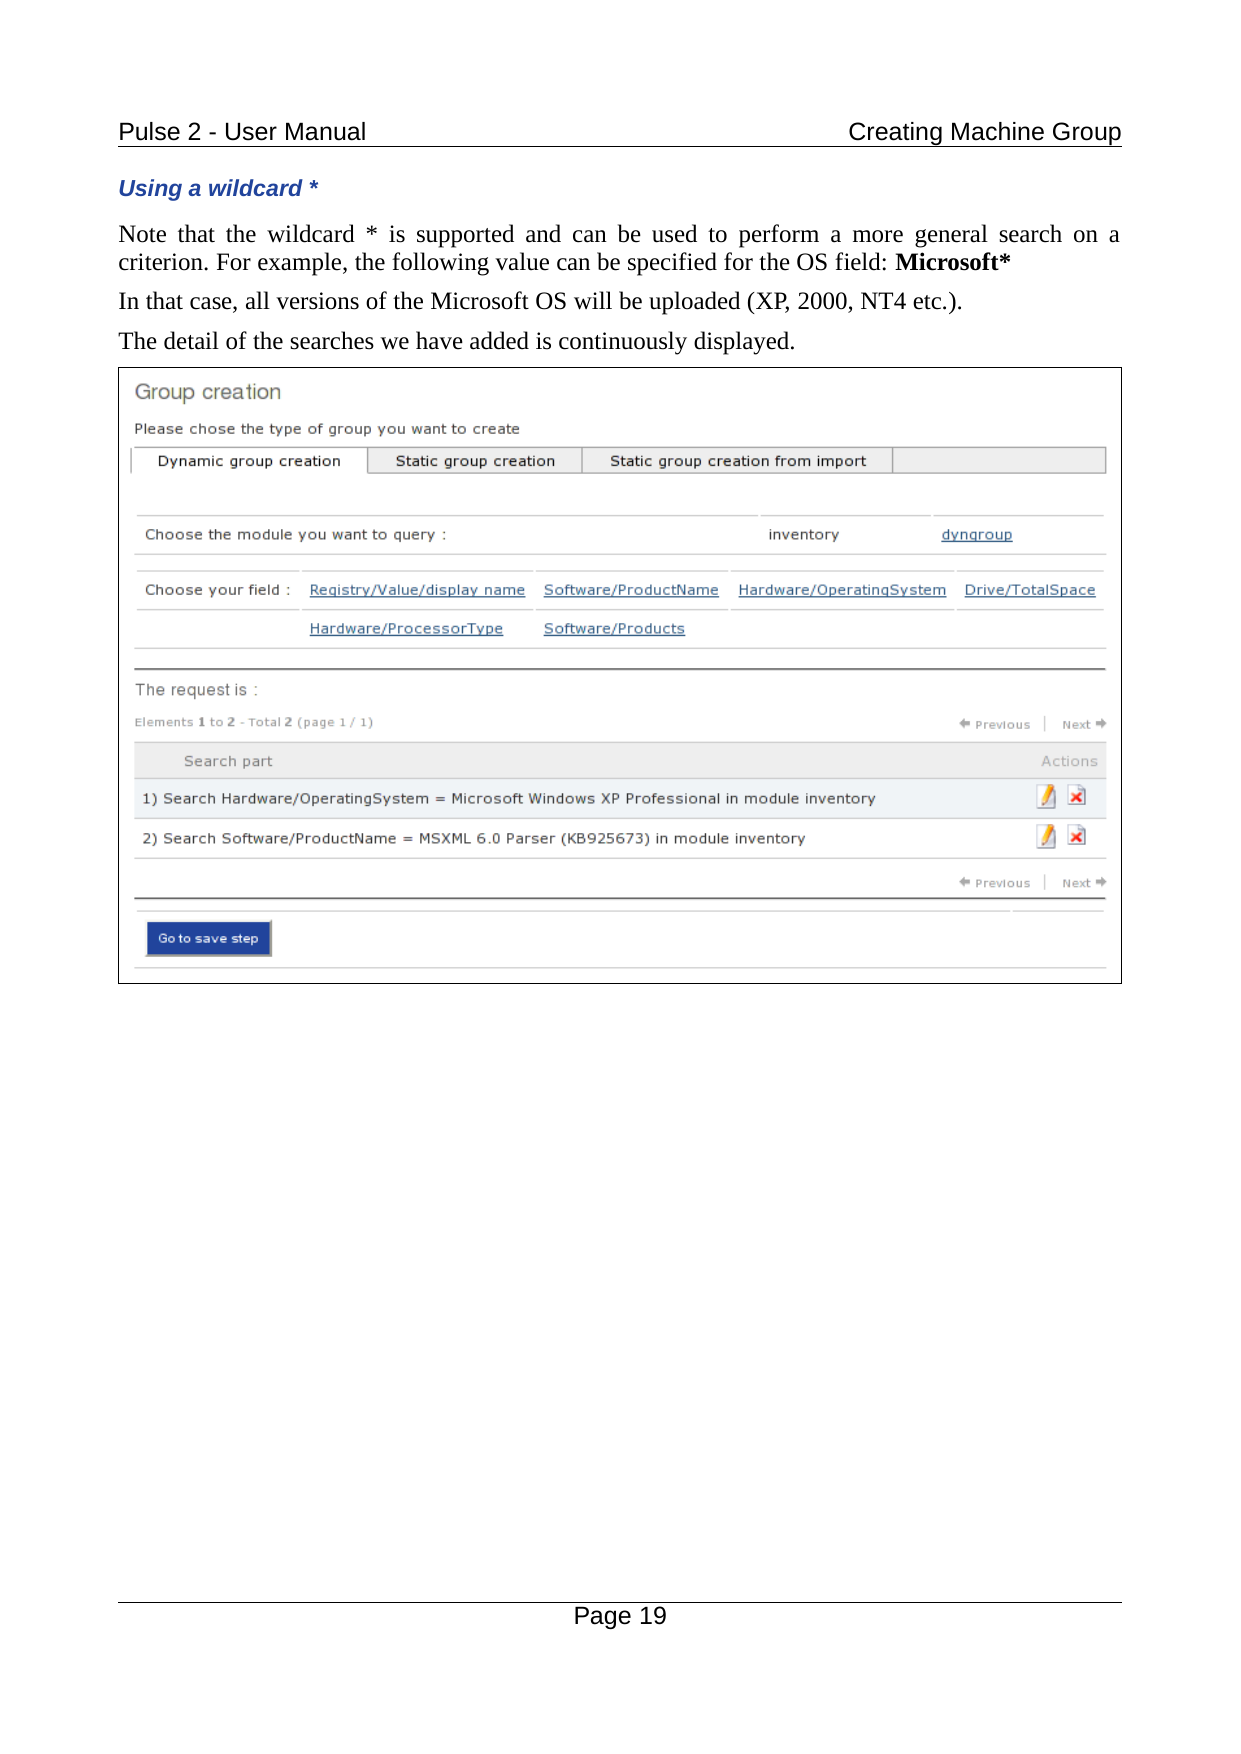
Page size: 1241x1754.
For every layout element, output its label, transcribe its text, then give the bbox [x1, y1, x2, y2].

text Note that the wildcard * is supported and can be used to perform a more general search on a criterion. For example, the following value can be specified for the OS field: Microsoft* [118, 219, 1122, 276]
text In that case, all versions of the Microsoft OS will be uploaded (XP, 2000, NT4 etc.). [118, 287, 1122, 315]
subtitle Using a wildcard * [118, 176, 1122, 202]
text The detail of the searches we have added is continuously displayed. [118, 327, 1122, 355]
picture [128, 376, 1113, 975]
